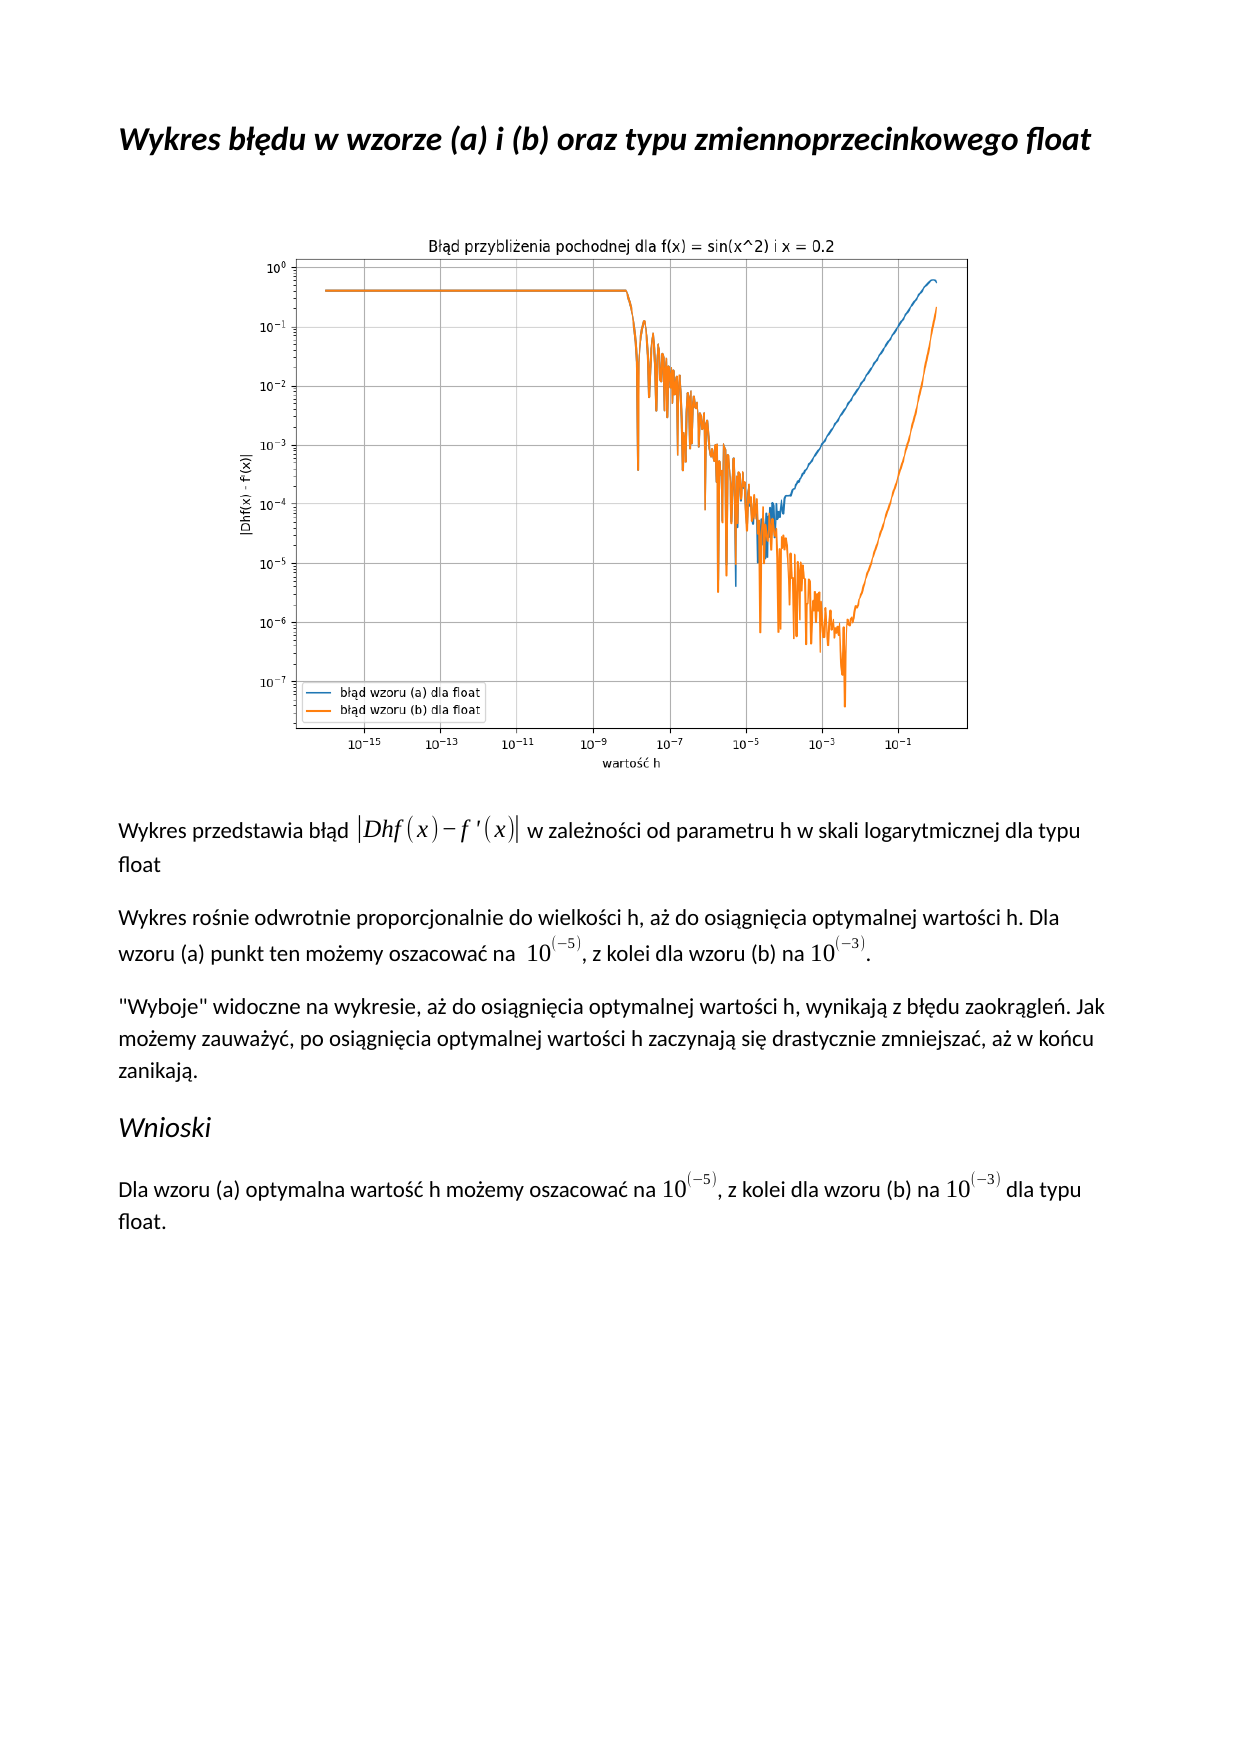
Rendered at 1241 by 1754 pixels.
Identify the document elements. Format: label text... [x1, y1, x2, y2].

text Wykres rośnie odwrotnie proporcjonalnie do wielkości h, aż do osiągnięcia optymalnej wartości h. Dla wzoru (a) punkt ten możemy oszacować na , z kolei dla wzoru (b) na . [118, 903, 1122, 967]
text "Wyboje" widoczne na wykresie, aż do osiągnięcia optymalnej wartości h, wynikają z błędu zaokrągleń. Jak możemy zauważyć, po osiągnięcia optymalnej wartości h zaczynają się drastycznie zmniejszać, aż w końcu zanikają. [118, 992, 1122, 1084]
text Wykres błędu w wzorze (a) i (b) oraz typu zmiennoprzecinkowego float [118, 118, 1122, 159]
text Wykres przedstawia błąd w zależności od parametru h w skali logarytmicznej dla typu float [118, 815, 1122, 878]
picture [187, 185, 1053, 795]
text Dla wzoru (a) optymalna wartość h możemy oszacować na , z kolei dla wzoru (b) na dla typu float. [118, 1171, 1122, 1235]
text Wnioski [118, 1109, 1122, 1145]
